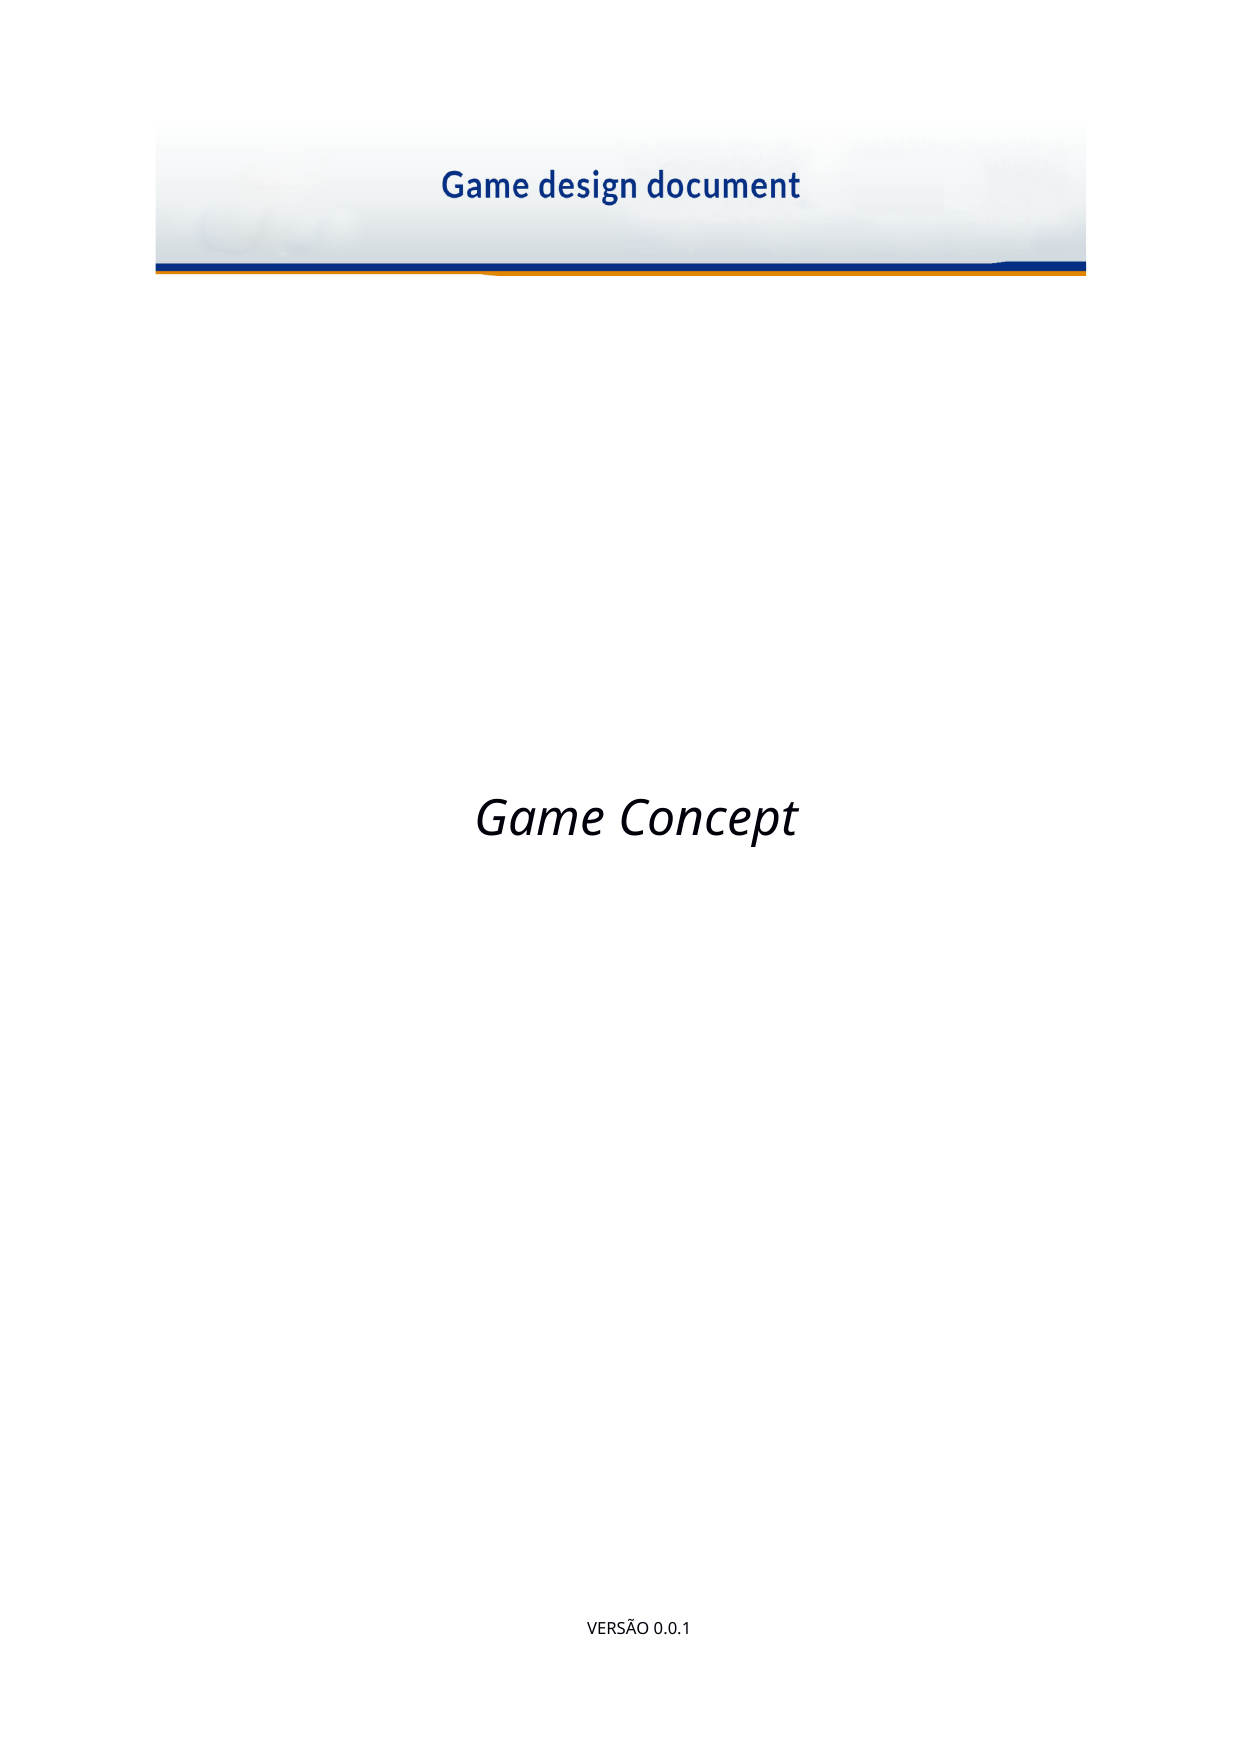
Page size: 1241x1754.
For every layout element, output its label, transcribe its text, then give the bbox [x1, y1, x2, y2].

text Game Concept [118, 782, 1122, 850]
